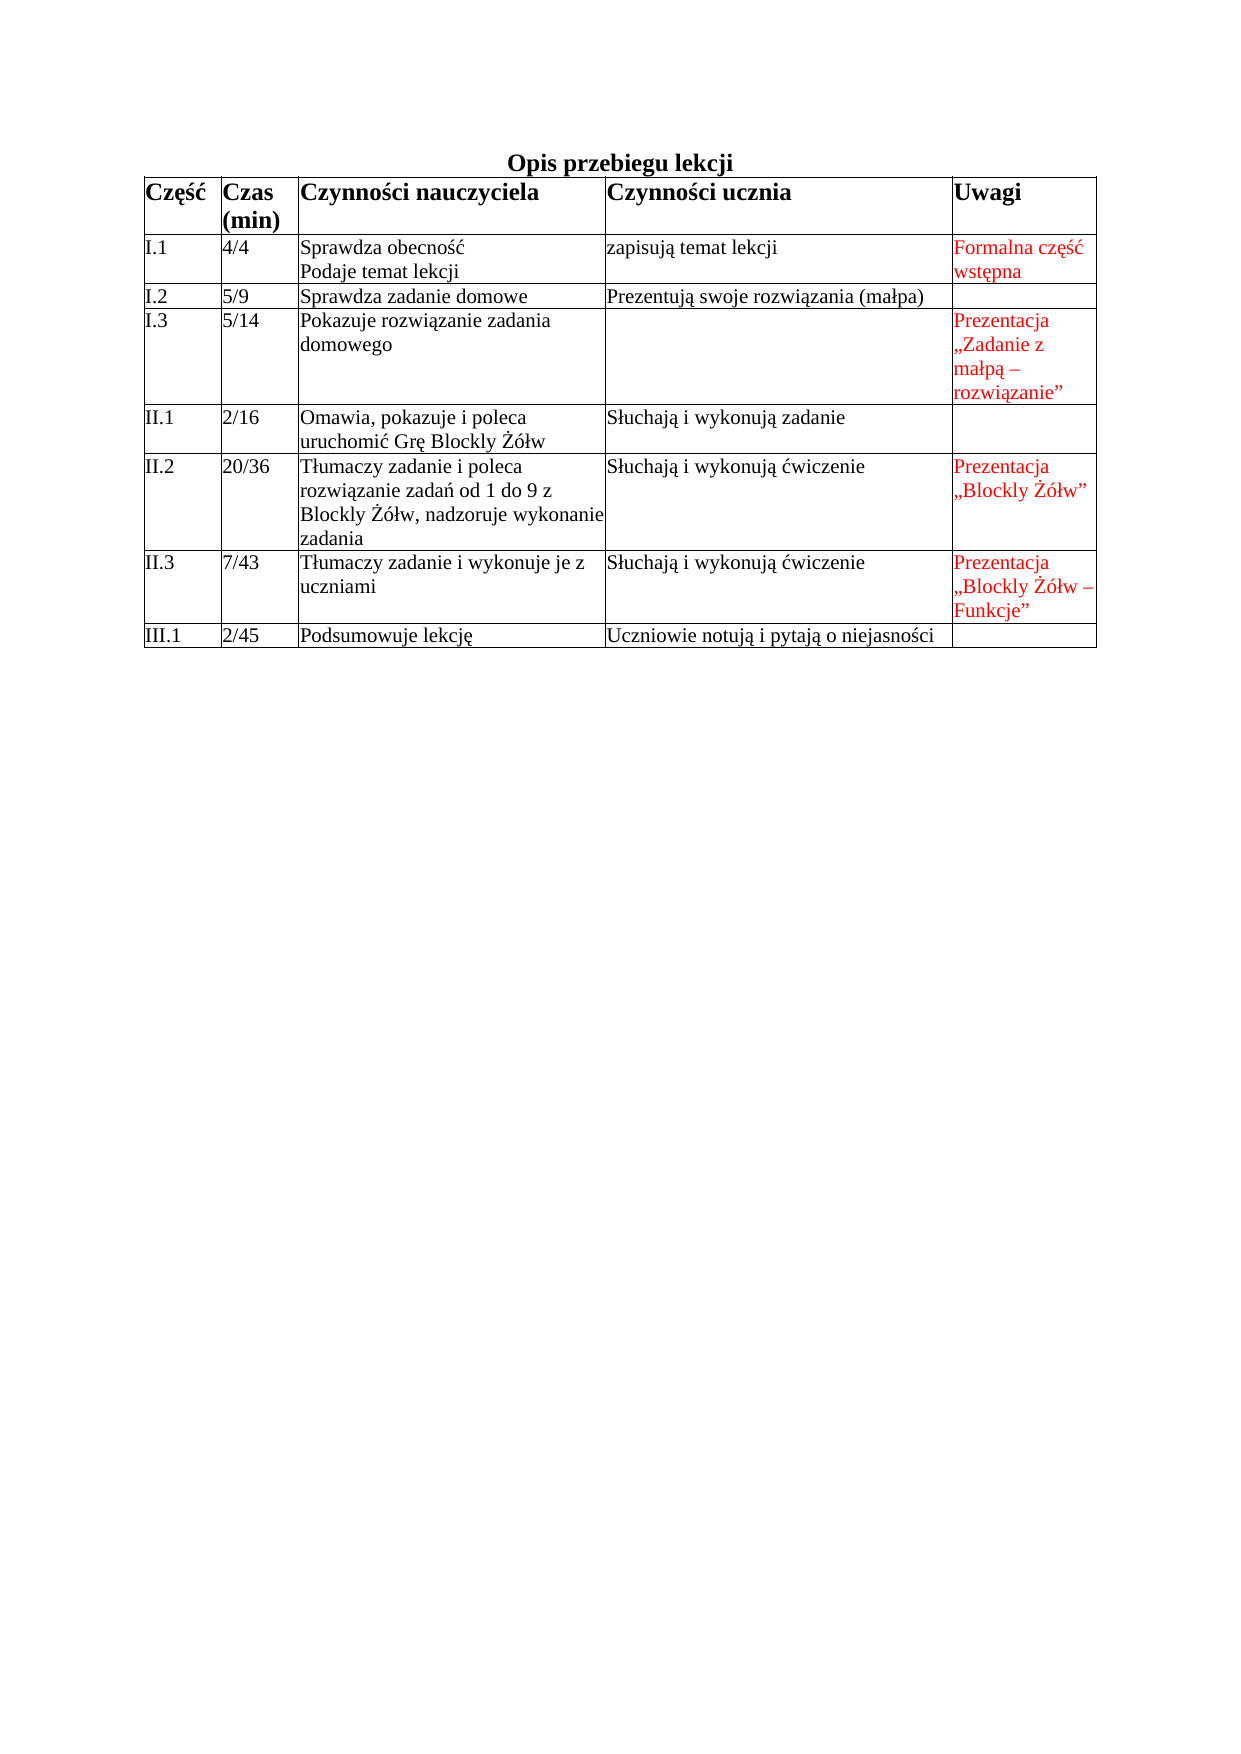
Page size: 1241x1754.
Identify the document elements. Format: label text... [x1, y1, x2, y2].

table_cell [953, 405, 1096, 453]
table_cell 2/45 [222, 624, 298, 647]
table_cell II.1 [145, 405, 221, 453]
table_cell Tłumaczy zadanie i wykonuje je z uczniami [299, 551, 605, 622]
table_cell Sprawdza zadanie domowe [299, 284, 605, 308]
table_cell 4/4 [222, 235, 298, 283]
table_cell I.2 [145, 284, 221, 308]
table_cell I.1 [145, 235, 221, 283]
table_cell zapisują temat lekcji [606, 235, 952, 283]
table_cell Uczniowie notują i pytają o niejasności [606, 624, 952, 647]
table_cell 5/14 [222, 309, 298, 404]
table_cell [606, 309, 952, 404]
table_header Część [145, 178, 221, 234]
table_cell III.1 [145, 624, 221, 647]
table_cell Sprawdza obecność Podaje temat lekcji [299, 235, 605, 283]
table_cell Prezentują swoje rozwiązania (małpa) [606, 284, 952, 308]
table_cell II.2 [145, 454, 221, 550]
table_cell Pokazuje rozwiązanie zadania domowego [299, 309, 605, 404]
table_header Czas (min) [222, 178, 298, 234]
table_cell Prezentacja „Blockly Żółw” [953, 454, 1096, 550]
table_cell I.3 [145, 309, 221, 404]
table_cell [953, 284, 1096, 308]
table_header Czynności ucznia [606, 178, 952, 234]
table_cell 2/16 [222, 405, 298, 453]
table_cell Słuchają i wykonują ćwiczenie [606, 454, 952, 550]
table_cell Podsumowuje lekcję [299, 624, 605, 647]
table_cell Prezentacja „Zadanie z małpą – rozwiązanie” [953, 309, 1096, 404]
table_cell Tłumaczy zadanie i poleca rozwiązanie zadań od 1 do 9 z Blockly Żółw, nadzoruje wykonanie zadania [299, 454, 605, 550]
table_cell Słuchają i wykonują zadanie [606, 405, 952, 453]
table_cell Formalna część wstępna [953, 235, 1096, 283]
table_header Uwagi [953, 178, 1096, 234]
table_cell 20/36 [222, 454, 298, 550]
table_cell 5/9 [222, 284, 298, 308]
table_header Czynności nauczyciela [299, 178, 605, 234]
table_cell II.3 [145, 551, 221, 622]
table_cell Słuchają i wykonują ćwiczenie [606, 551, 952, 622]
text Opis przebiegu lekcji [150, 148, 1090, 176]
table_cell Prezentacja „Blockly Żółw – Funkcje” [953, 551, 1096, 622]
table_cell 7/43 [222, 551, 298, 622]
table_cell Omawia, pokazuje i poleca uruchomić Grę Blockly Żółw [299, 405, 605, 453]
table_cell [953, 624, 1096, 647]
